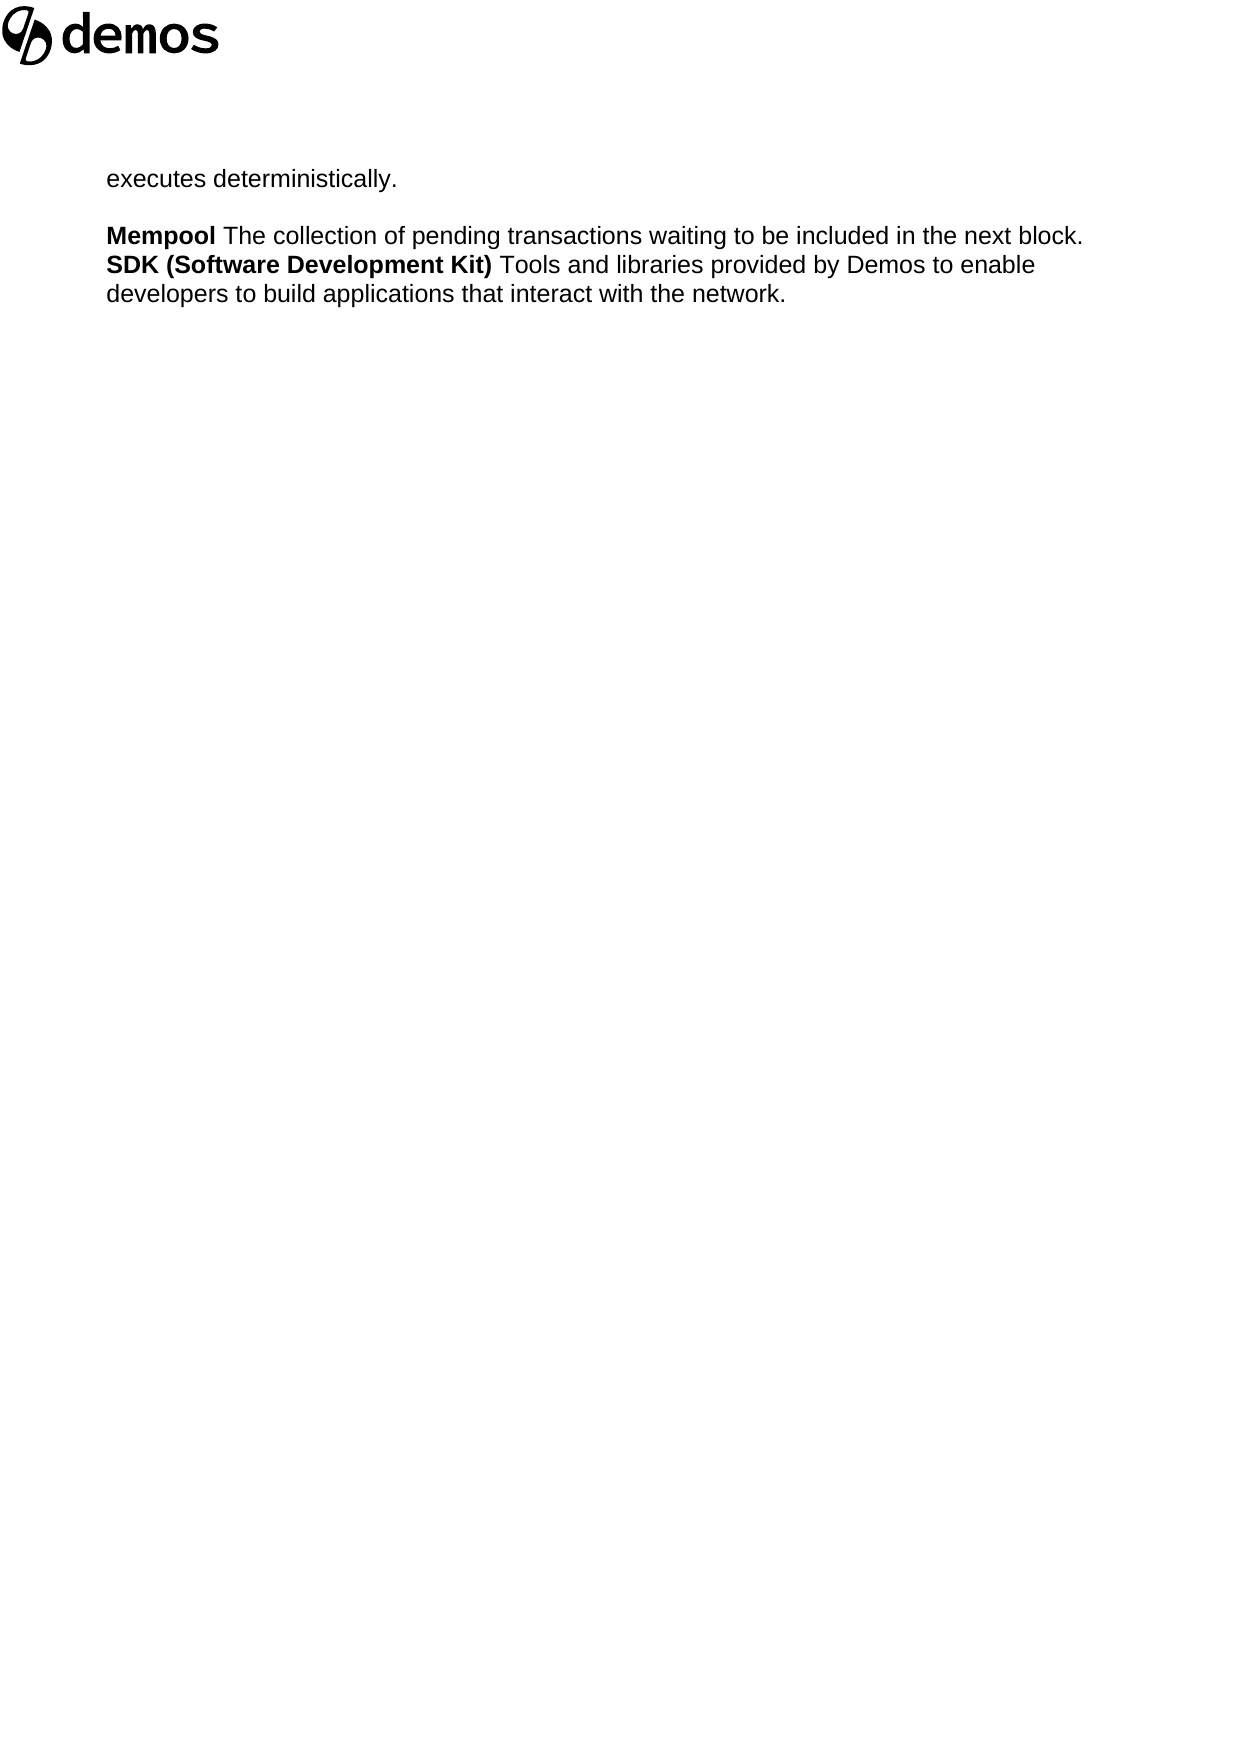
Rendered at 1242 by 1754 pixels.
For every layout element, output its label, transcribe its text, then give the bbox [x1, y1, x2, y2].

text SDK (Software Development Kit) Tools and libraries provided by Demos to enable developers to build applications that interact with the network. [106, 250, 1146, 308]
text Mempool The collection of pending transactions waiting to be included in the next block. [106, 221, 1146, 250]
text executes deterministically. [106, 164, 1146, 193]
